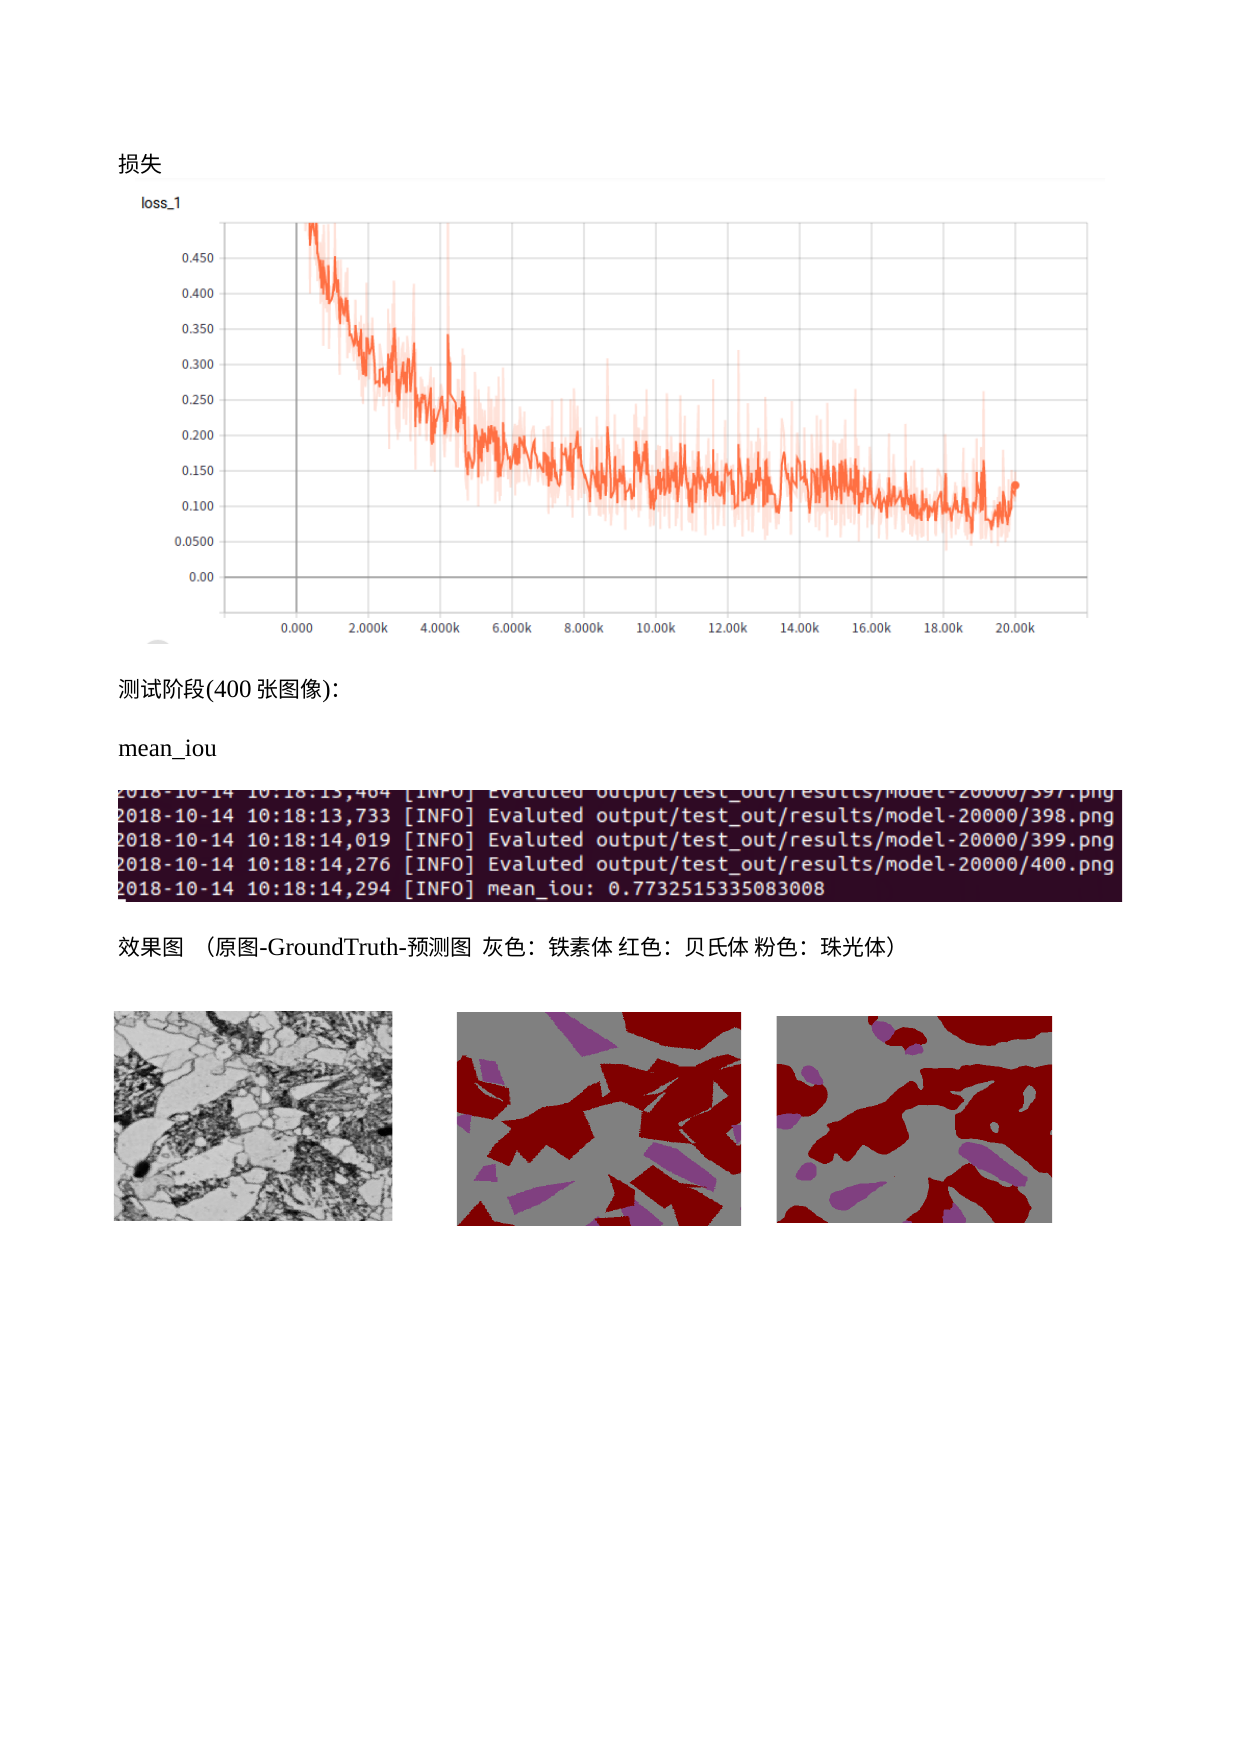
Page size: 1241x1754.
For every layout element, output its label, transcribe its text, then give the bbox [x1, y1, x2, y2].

picture [135, 178, 1105, 644]
picture [456, 1012, 742, 1226]
picture [118, 790, 1123, 902]
text 测试阶段(400张图像)： [118, 672, 1122, 704]
text 损失 [118, 147, 1122, 178]
picture [113, 1011, 393, 1221]
picture [776, 1016, 1053, 1223]
text mean_iou [118, 733, 1122, 762]
text 效果图 （原图-GroundTruth-预测图 灰色：铁素体 红色：贝氏体 粉色：珠光体） [118, 930, 1122, 962]
